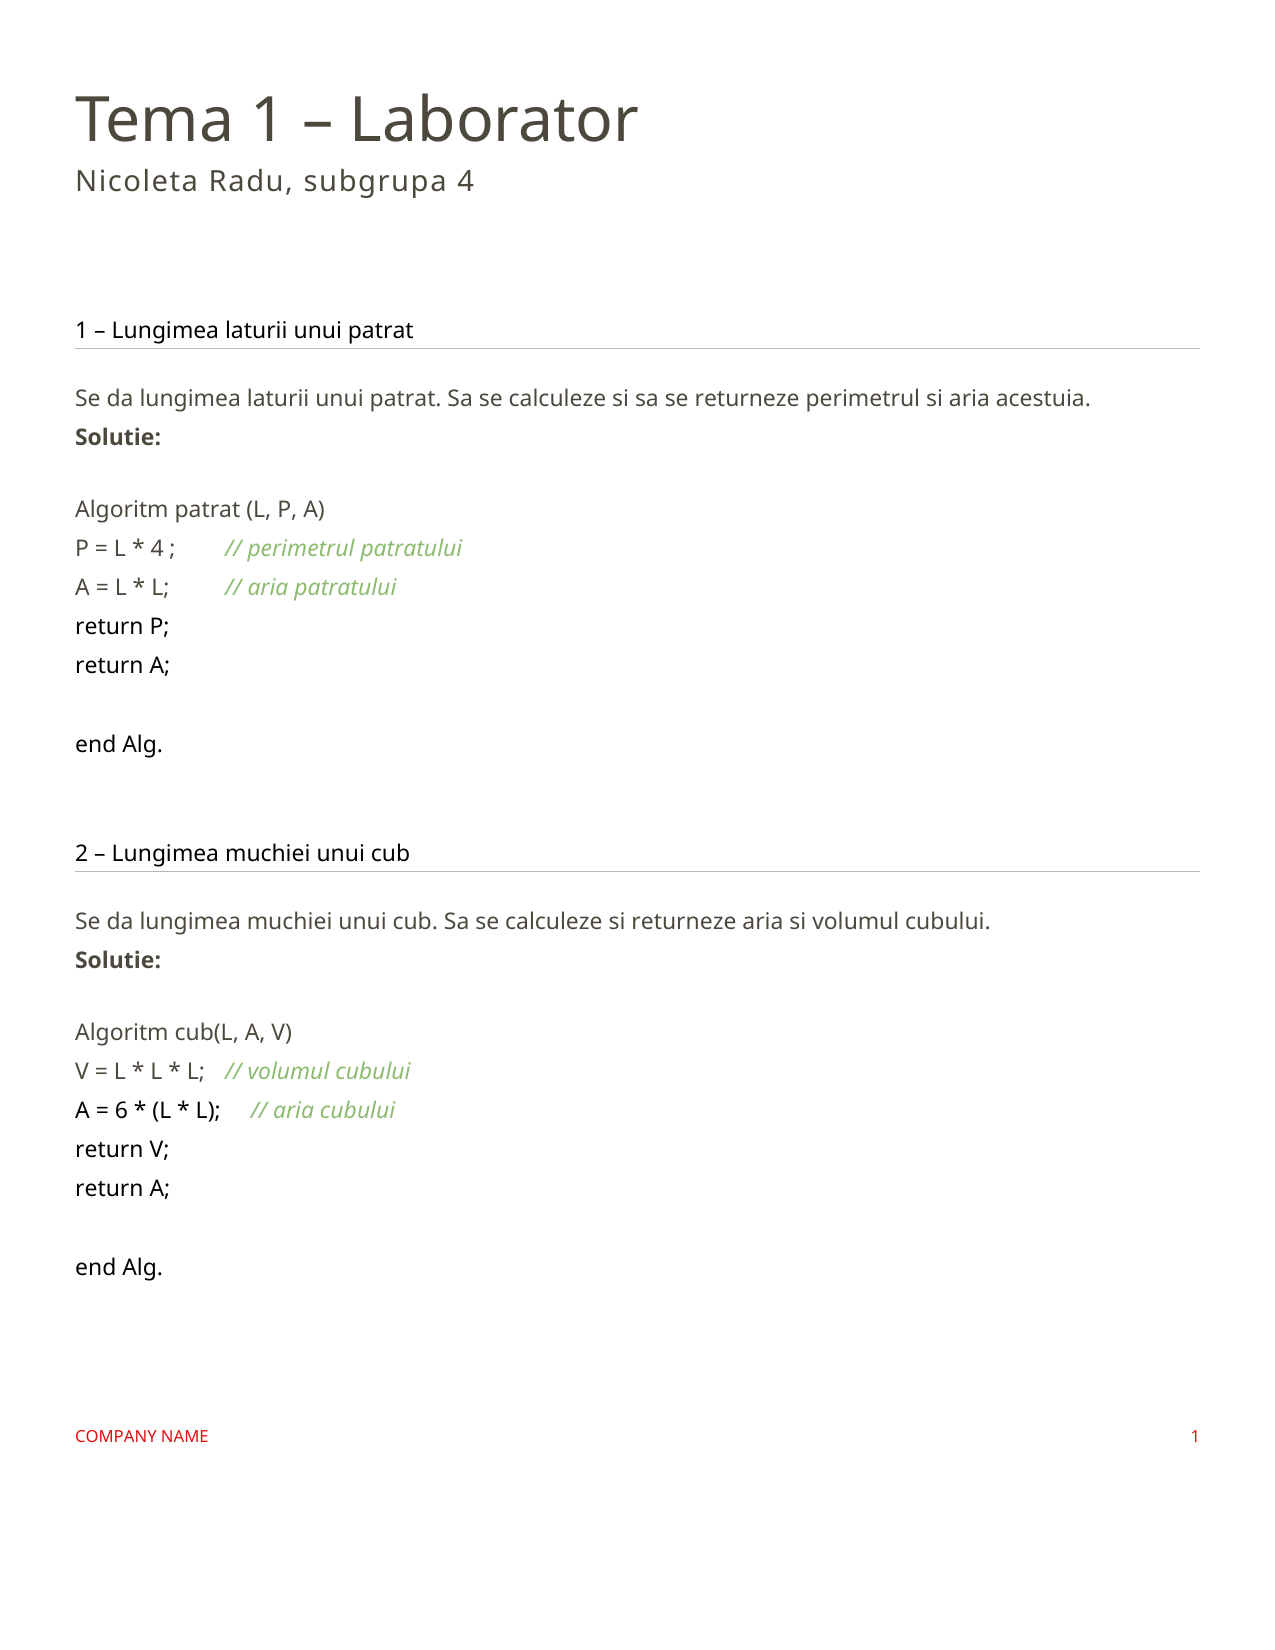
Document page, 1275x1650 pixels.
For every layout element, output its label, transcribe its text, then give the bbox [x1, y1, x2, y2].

subtitle Nicoleta Radu, subgrupa 4 [75, 160, 1200, 200]
text Algoritm cub(L, A, V) V = L * L * L; // volumul cubului A = 6 * (L * L); // aria cubului return V; return A; end Alg. [75, 1016, 1200, 1282]
title Tema 1 – Laborator [75, 75, 1200, 160]
subtitle 1 – Lungimea laturii unui patrat [75, 314, 1200, 348]
text Se da lungimea muchiei unui cub. Sa se calculeze si returneze aria si volumul cubului. Solutie: [75, 904, 1200, 975]
text Se da lungimea laturii unui patrat. Sa se calculeze si sa se returneze perimetrul si aria acestuia. Solutie: [75, 382, 1200, 452]
subtitle 2 – Lungimea muchiei unui cub [75, 837, 1200, 871]
text Algoritm patrat (L, P, A) P = L * 4 ; // perimetrul patratului A = L * L; // aria patratului return P; return A; end Alg. [75, 493, 1200, 759]
